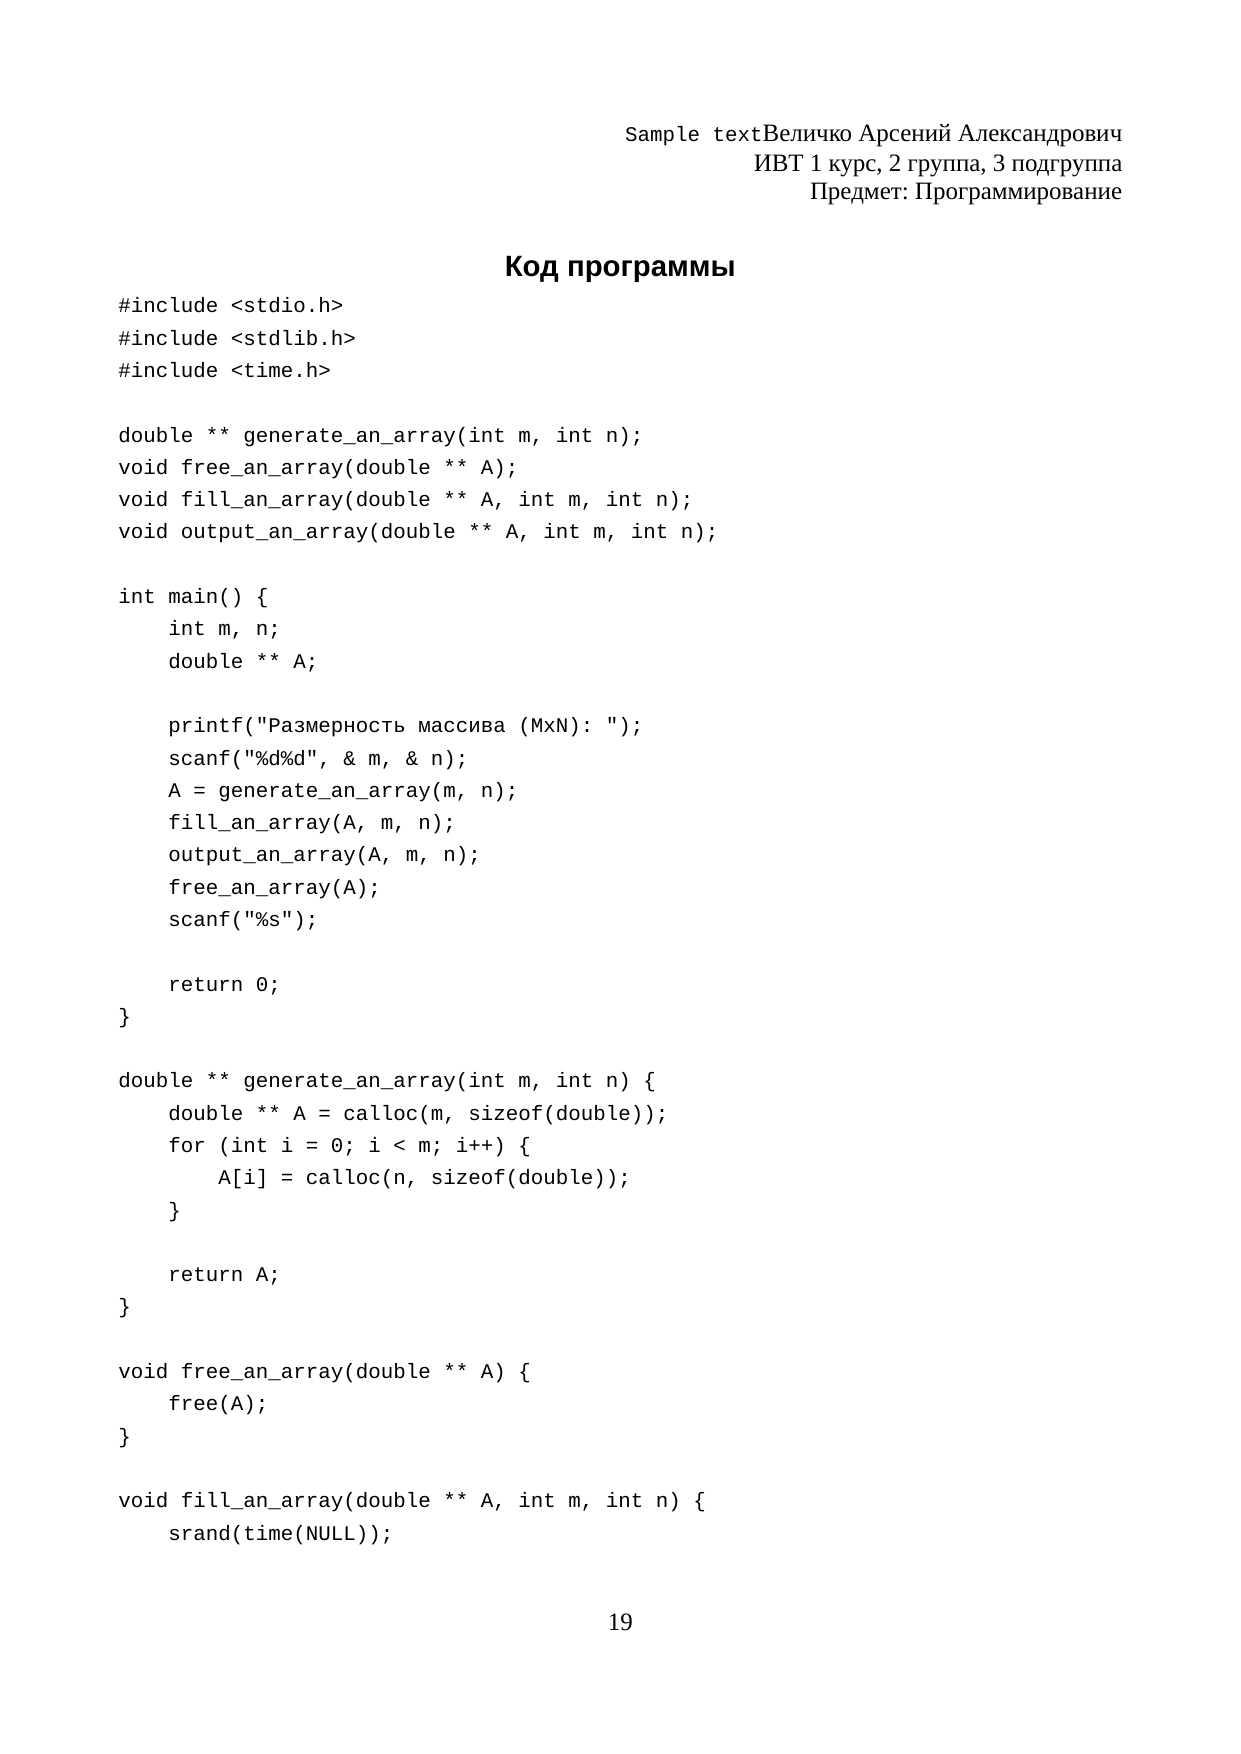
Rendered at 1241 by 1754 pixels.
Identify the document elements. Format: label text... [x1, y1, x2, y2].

text void free_an_array(double ** A) { [118, 1361, 1122, 1385]
text A[i] = calloc(n, sizeof(double)); [118, 1167, 1122, 1191]
text scanf("%s"); [118, 909, 1122, 933]
text printf("Размерность массива (MxN): "); [118, 715, 1122, 739]
text double ** A = calloc(m, sizeof(double)); [118, 1103, 1122, 1126]
text void fill_an_array(double ** A, int m, int n) { [118, 1490, 1122, 1514]
text } [118, 1200, 1122, 1223]
text #include <time.h> [118, 360, 1122, 384]
text free(A); [118, 1393, 1122, 1417]
text double ** generate_an_array(int m, int n) { [118, 1071, 1122, 1094]
text int main() { [118, 586, 1122, 610]
text void free_an_array(double ** A); [118, 457, 1122, 481]
text } [118, 1297, 1122, 1320]
text void fill_an_array(double ** A, int m, int n); [118, 489, 1122, 513]
subtitle Код программы [118, 249, 1122, 283]
text return A; [118, 1264, 1122, 1288]
text srand(time(NULL)); [118, 1523, 1122, 1546]
text fill_an_array(A, m, n); [118, 812, 1122, 836]
text double ** generate_an_array(int m, int n); [118, 425, 1122, 448]
text void output_an_array(double ** A, int m, int n); [118, 522, 1122, 545]
text scanf("%d%d", & m, & n); [118, 748, 1122, 771]
text int m, n; [118, 618, 1122, 642]
text #include <stdio.h> [118, 296, 1122, 319]
text for (int i = 0; i < m; i++) { [118, 1135, 1122, 1159]
text free_an_array(A); [118, 877, 1122, 900]
text } [118, 1006, 1122, 1029]
text double ** A; [118, 651, 1122, 674]
text A = generate_an_array(m, n); [118, 780, 1122, 803]
text return 0; [118, 974, 1122, 997]
text output_an_array(A, m, n); [118, 844, 1122, 868]
text } [118, 1426, 1122, 1449]
text #include <stdlib.h> [118, 328, 1122, 351]
